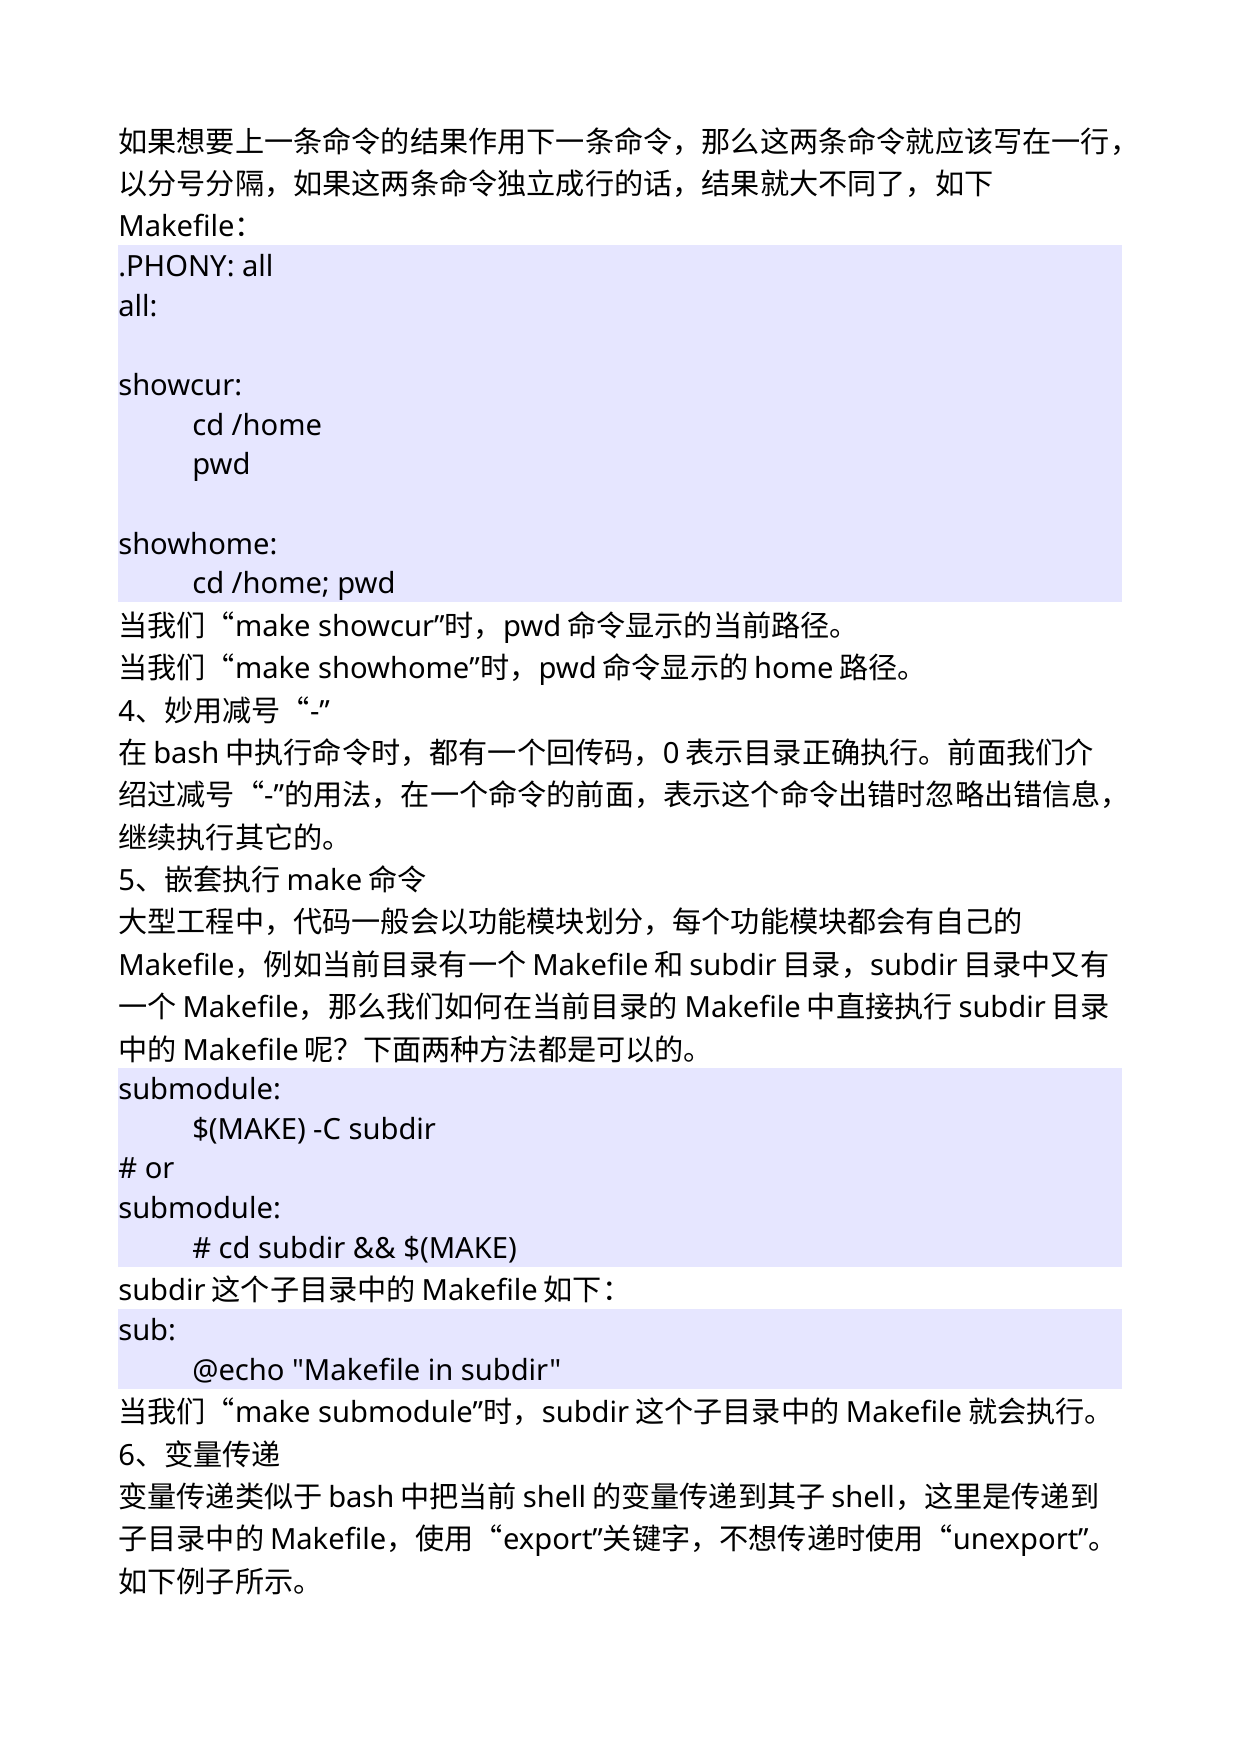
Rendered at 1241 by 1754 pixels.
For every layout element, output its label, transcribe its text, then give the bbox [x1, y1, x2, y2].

text subdir这个子目录中的Makefile如下： [118, 1267, 1122, 1309]
text 当我们“make showcur”时，pwd命令显示的当前路径。 [118, 602, 1122, 645]
text submodule: [118, 1068, 1122, 1108]
text 如果想要上一条命令的结果作用下一条命令，那么这两条命令就应该写在一行，以分号分隔，如果这两条命令独立成行的话，结果就大不同了，如下Makefile： [118, 118, 1122, 245]
text 4、妙用减号“-” [118, 687, 1122, 729]
text 当我们“make showhome”时，pwd命令显示的home路径。 [118, 645, 1122, 687]
text cd /home [118, 404, 1122, 443]
text 6、变量传递 [118, 1431, 1122, 1473]
text 在bash中执行命令时，都有一个回传码，0表示目录正确执行。前面我们介绍过减号“-”的用法，在一个命令的前面，表示这个命令出错时忽略出错信息，继续执行其它的。 [118, 729, 1122, 857]
text @echo "Makefile in subdir" [118, 1349, 1122, 1389]
text pwd [118, 443, 1122, 483]
text 变量传递类似于bash中把当前shell的变量传递到其子shell，这里是传递到子目录中的Makefile，使用“export”关键字，不想传递时使用“unexport”。如下例子所示。 [118, 1473, 1122, 1601]
text 大型工程中，代码一般会以功能模块划分，每个功能模块都会有自己的Makefile，例如当前目录有一个Makefile和subdir目录，subdir目录中又有一个Makefile，那么我们如何在当前目录的 Makefile中直接执行subdir目录中的Makefile呢？下面两种方法都是可以的。 [118, 899, 1122, 1068]
text .PHONY: all [118, 245, 1122, 285]
text sub: [118, 1309, 1122, 1349]
text 当我们“make submodule”时，subdir这个子目录中的 Makefile就会执行。 [118, 1389, 1122, 1431]
text cd /home; pwd [118, 563, 1122, 602]
text all: [118, 285, 1122, 324]
text showcur: [118, 364, 1122, 404]
text # cd subdir && $(MAKE) [118, 1227, 1122, 1267]
text submodule: [118, 1187, 1122, 1227]
text 5、嵌套执行make命令 [118, 857, 1122, 899]
text # or [118, 1148, 1122, 1187]
text $(MAKE) -C subdir [118, 1108, 1122, 1148]
text showhome: [118, 523, 1122, 563]
